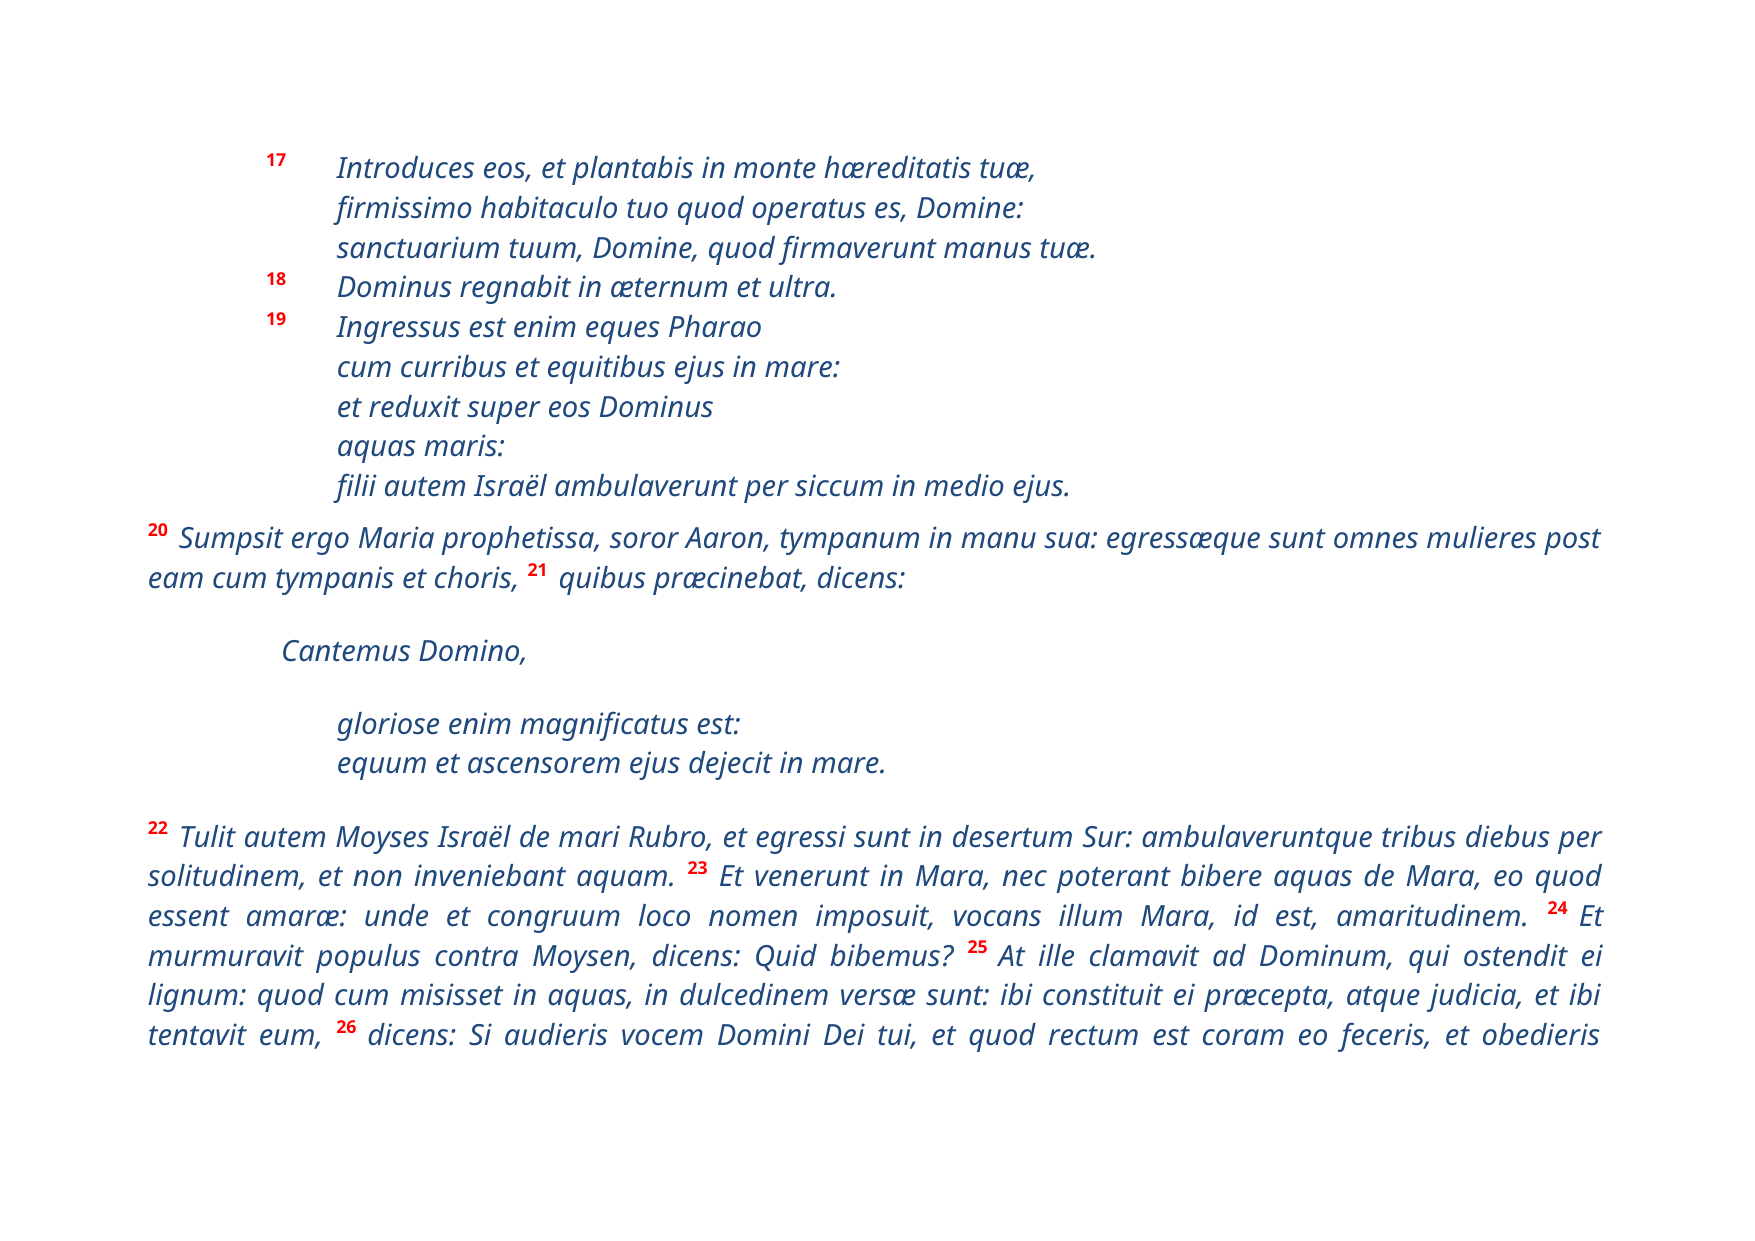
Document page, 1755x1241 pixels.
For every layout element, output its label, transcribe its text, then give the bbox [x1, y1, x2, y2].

text 17 Introduces eos, et plantabis in monte hæreditatis tuæ, firmissimo habitaculo tuo quod operatus es, Domine: sanctuarium tuum, Domine, quod firmaverunt manus tuæ. [266, 148, 1488, 267]
text Cantemus Domino, [266, 630, 1488, 670]
text 22 Tulit autem Moyses Israël de mari Rubro, et egressi sunt in desertum Sur: ambulaveruntque tribus diebus per solitudinem, et non inveniebant aquam. 23 Et venerunt in Mara, nec poterant bibere aquas de Mara, eo quod essent amaræ: unde et congruum loco nomen imposuit, vocans illum Mara, id est, amaritudinem. 24 Et murmuravit populus contra Moysen, dicens: Quid bibemus? 25 At ille clamavit ad Dominum, qui ostendit ei lignum: quod cum misisset in aquas, in dulcedinem versæ sunt: ibi constituit ei præcepta, atque judicia, et ibi tentavit eum, 26 dicens: Si audieris vocem Domini Dei tui, et quod rectum est coram eo feceris, et obedieris [148, 816, 1606, 1054]
text 20 Sumpsit ergo Maria prophetissa, soror Aaron, tympanum in manu sua: egressæque sunt omnes mulieres post eam cum tympanis et choris, 21 quibus præcinebat, dicens: [148, 517, 1606, 597]
text 18 Dominus regnabit in æternum et ultra. [266, 267, 1488, 306]
text gloriose enim magnificatus est: equum et ascensorem ejus dejecit in mare. [266, 703, 1488, 782]
text 19 Ingressus est enim eques Pharao cum curribus et equitibus ejus in mare: et reduxit super eos Dominus aquas maris: filii autem Israël ambulaverunt per siccum in medio ejus. [266, 306, 1488, 505]
